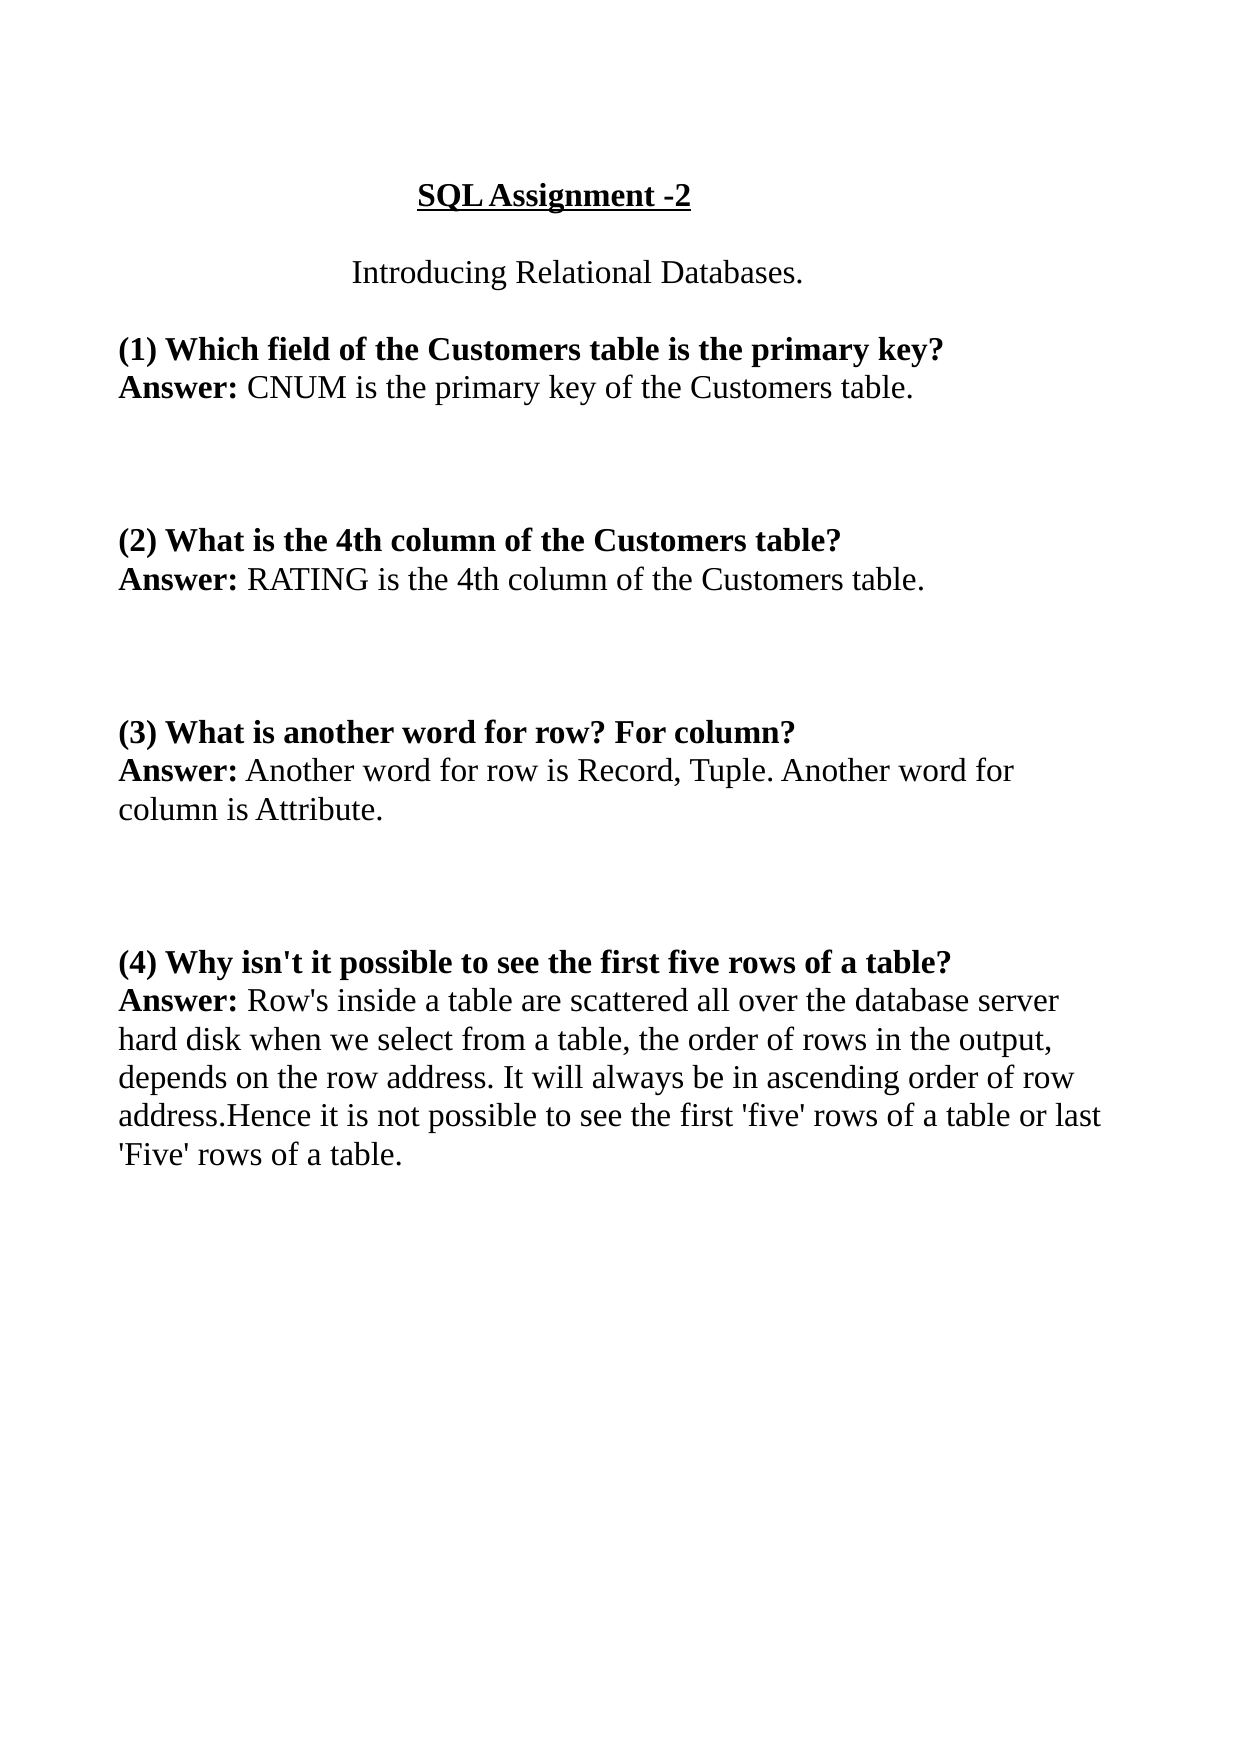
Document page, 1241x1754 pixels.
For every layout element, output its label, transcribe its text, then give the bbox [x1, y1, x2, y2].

text Answer: Another word for row is Record, Tuple. Another word for column is Attribute. [118, 751, 1122, 827]
text (2) What is the 4th column of the Customers table? [118, 521, 1122, 559]
text Answer: Row's inside a table are scattered all over the database server hard disk when we select from a table, the order of rows in the output, depends on the row address. It will always be in ascending order of row address.Hence it is not possible to see the first 'five' rows of a table or last 'Five' rows of a table. [118, 981, 1122, 1172]
text (3) What is another word for row? For column? [118, 712, 1122, 751]
text Answer: RATING is the 4th column of the Customers table. [118, 559, 1122, 597]
text Introducing Relational Databases. [118, 252, 1122, 291]
text Answer: CNUM is the primary key of the Customers table. [118, 367, 1122, 406]
text (4) Why isn't it possible to see the first five rows of a table? [118, 942, 1122, 981]
text SQL Assignment -2 [118, 176, 1122, 214]
text (1) Which field of the Customers table is the primary key? [118, 329, 1122, 367]
